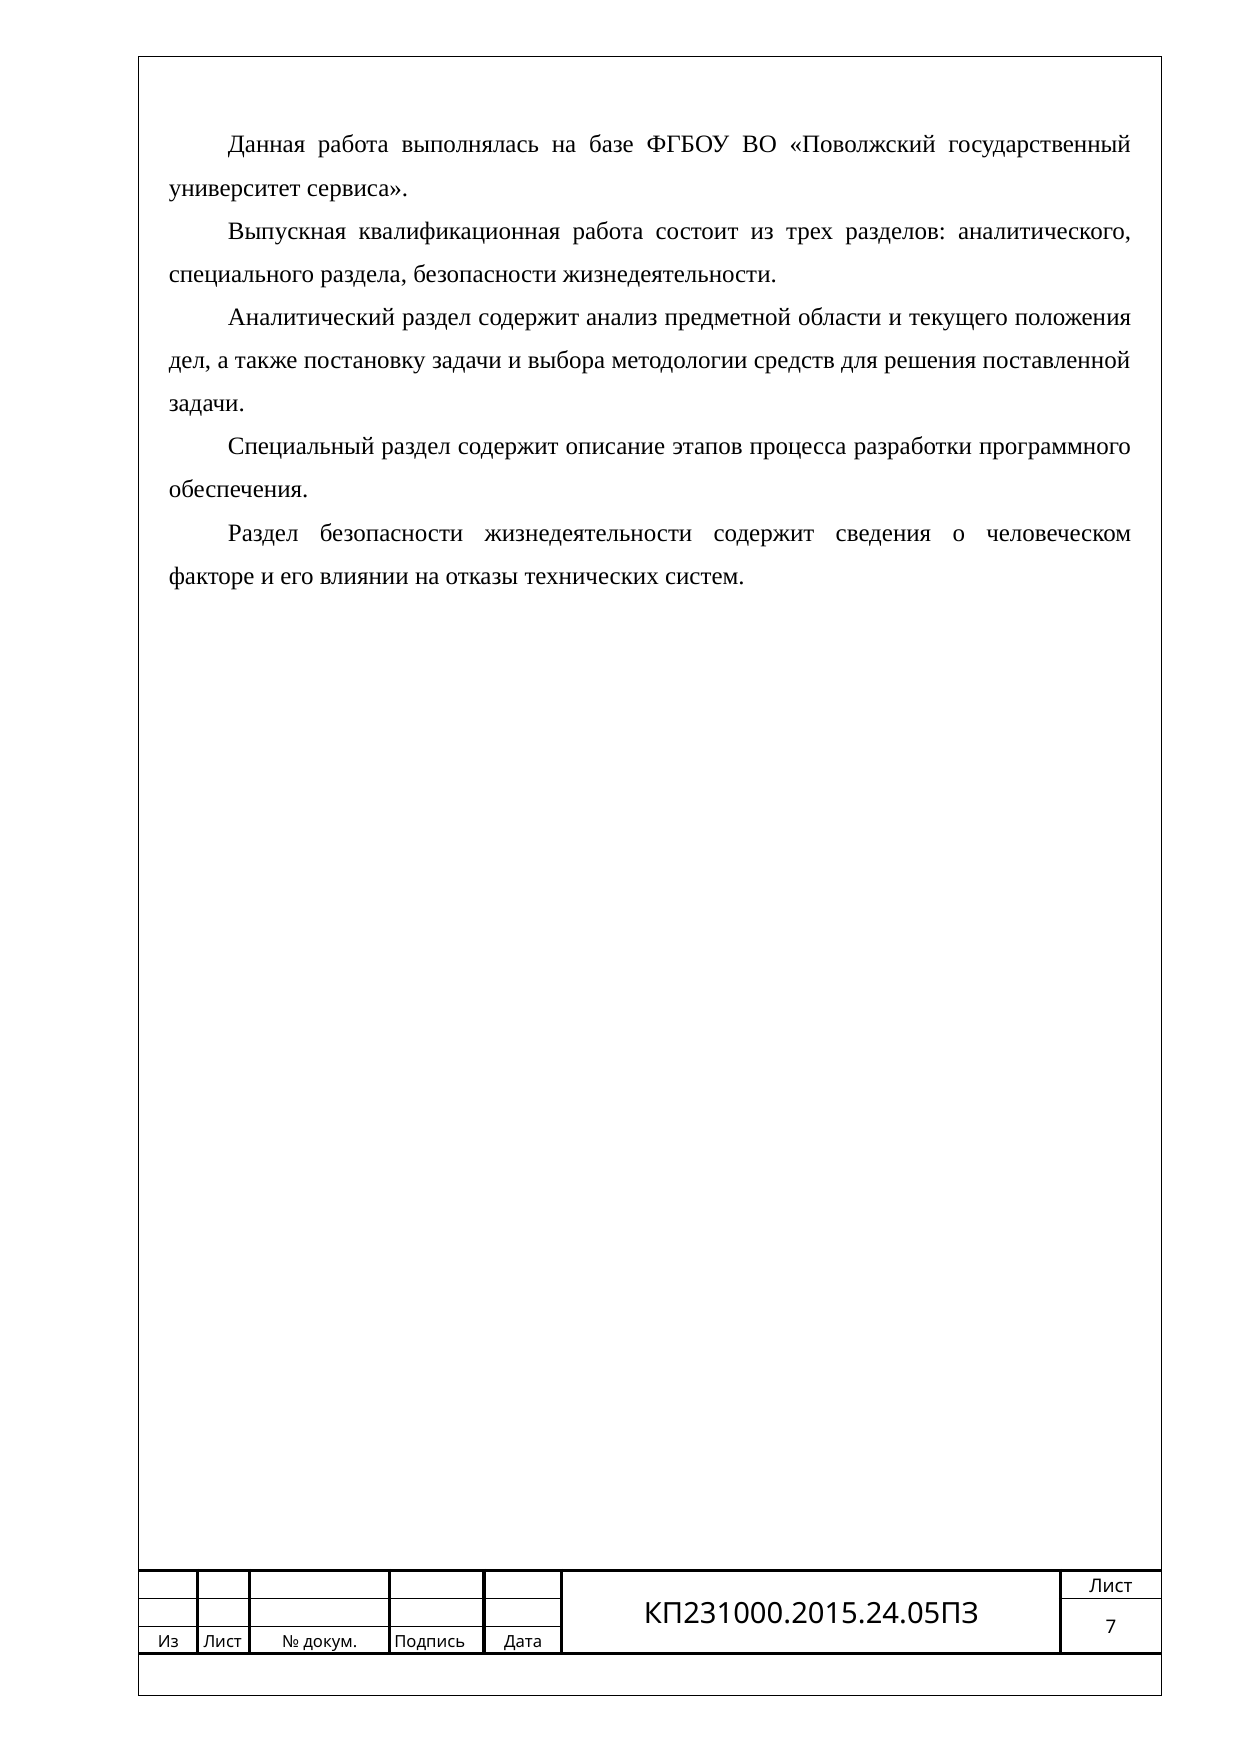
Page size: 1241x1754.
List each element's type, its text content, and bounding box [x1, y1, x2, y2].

text Аналитический раздел содержит анализ предметной области и текущего положения дел, а также постановку задачи и выбора методологии средств для решения поставленной задачи. [168, 302, 1132, 417]
text Данная работа выполнялась на базе ФГБОУ ВО «Поволжский государственный университет сервиса». [168, 129, 1132, 201]
text Специальный раздел содержит описание этапов процесса разработки программного обеспечения. [168, 431, 1132, 503]
text Раздел безопасности жизнедеятельности содержит сведения о человеческом факторе и его влиянии на отказы технических систем. [168, 518, 1132, 589]
text Выпускная квалификационная работа состоит из трех разделов: аналитического, специального раздела, безопасности жизнедеятельности. [168, 216, 1132, 288]
